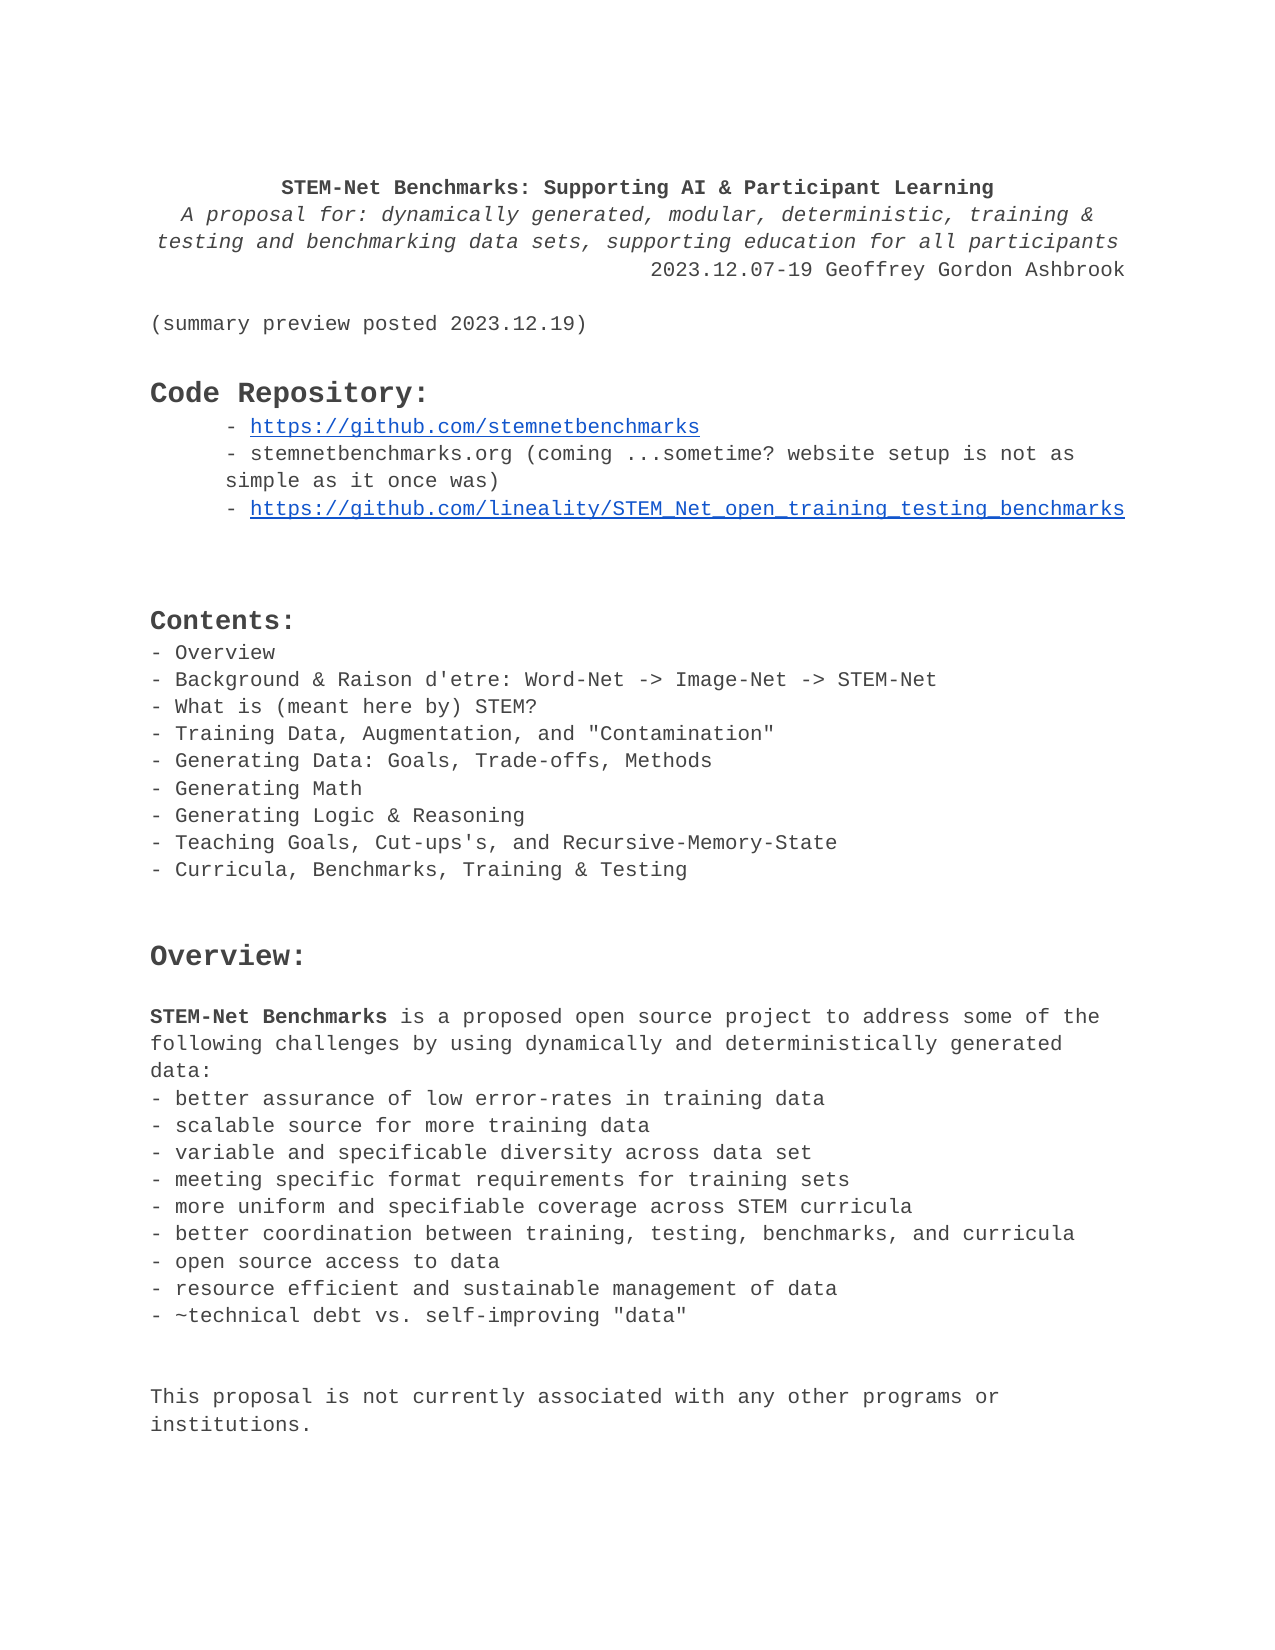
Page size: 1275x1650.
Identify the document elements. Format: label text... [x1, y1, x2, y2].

text - Overview [150, 642, 1125, 665]
text - more uniform and specifiable coverage across STEM curricula [150, 1196, 1125, 1220]
text - variable and specificable diversity across data set [150, 1142, 1125, 1166]
text - resource efficient and sustainable management of data [150, 1278, 1125, 1301]
text - What is (meant here by) STEM? [150, 696, 1125, 720]
text - Generating Logic & Reasoning [150, 805, 1125, 828]
text - https://github.com/stemnetbenchmarks [150, 416, 1125, 440]
text - scalable source for more training data [150, 1115, 1125, 1138]
text Contents: [150, 606, 1125, 637]
text - Teaching Goals, Cut-ups's, and Recursive-Memory-State [150, 832, 1125, 856]
text - https://github.com/lineality/STEM_Net_open_training_testing_benchmarks [225, 498, 1125, 521]
text 2023.12.07-19 Geoffrey Gordon Ashbrook [150, 259, 1125, 282]
text - stemnetbenchmarks.org (coming ...sometime? website setup is not as simple as it once was) [225, 443, 1125, 494]
text Code Repository: [150, 378, 1125, 411]
text STEM-Net Benchmarks: Supporting AI & Participant Learning [150, 177, 1125, 201]
text This proposal is not currently associated with any other programs or institutions. [150, 1387, 1125, 1437]
text - open source access to data [150, 1251, 1125, 1274]
text Overview: [150, 941, 1125, 974]
text - Background & Raison d'etre: Word-Net -> Image-Net -> STEM-Net [150, 669, 1125, 693]
text - Generating Data: Goals, Trade-offs, Methods [150, 751, 1125, 774]
text - Generating Math [150, 778, 1125, 801]
text STEM-Net Benchmarks is a proposed open source project to address some of the following challenges by using dynamically and deterministically generated data: [150, 1006, 1125, 1084]
text - better assurance of low error-rates in training data [150, 1087, 1125, 1111]
text - better coordination between training, testing, benchmarks, and curricula [150, 1223, 1125, 1247]
text - meeting specific format requirements for training sets [150, 1169, 1125, 1193]
text - ~technical debt vs. self-improving "data" [150, 1305, 1125, 1329]
text - Training Data, Augmentation, and "Contamination" [150, 723, 1125, 747]
text - Curricula, Benchmarks, Training & Testing [150, 859, 1125, 883]
text A proposal for: dynamically generated, modular, deterministic, training & testing and benchmarking data sets, supporting education for all participants [150, 204, 1125, 255]
text (summary preview posted 2023.12.19) [150, 313, 1125, 337]
